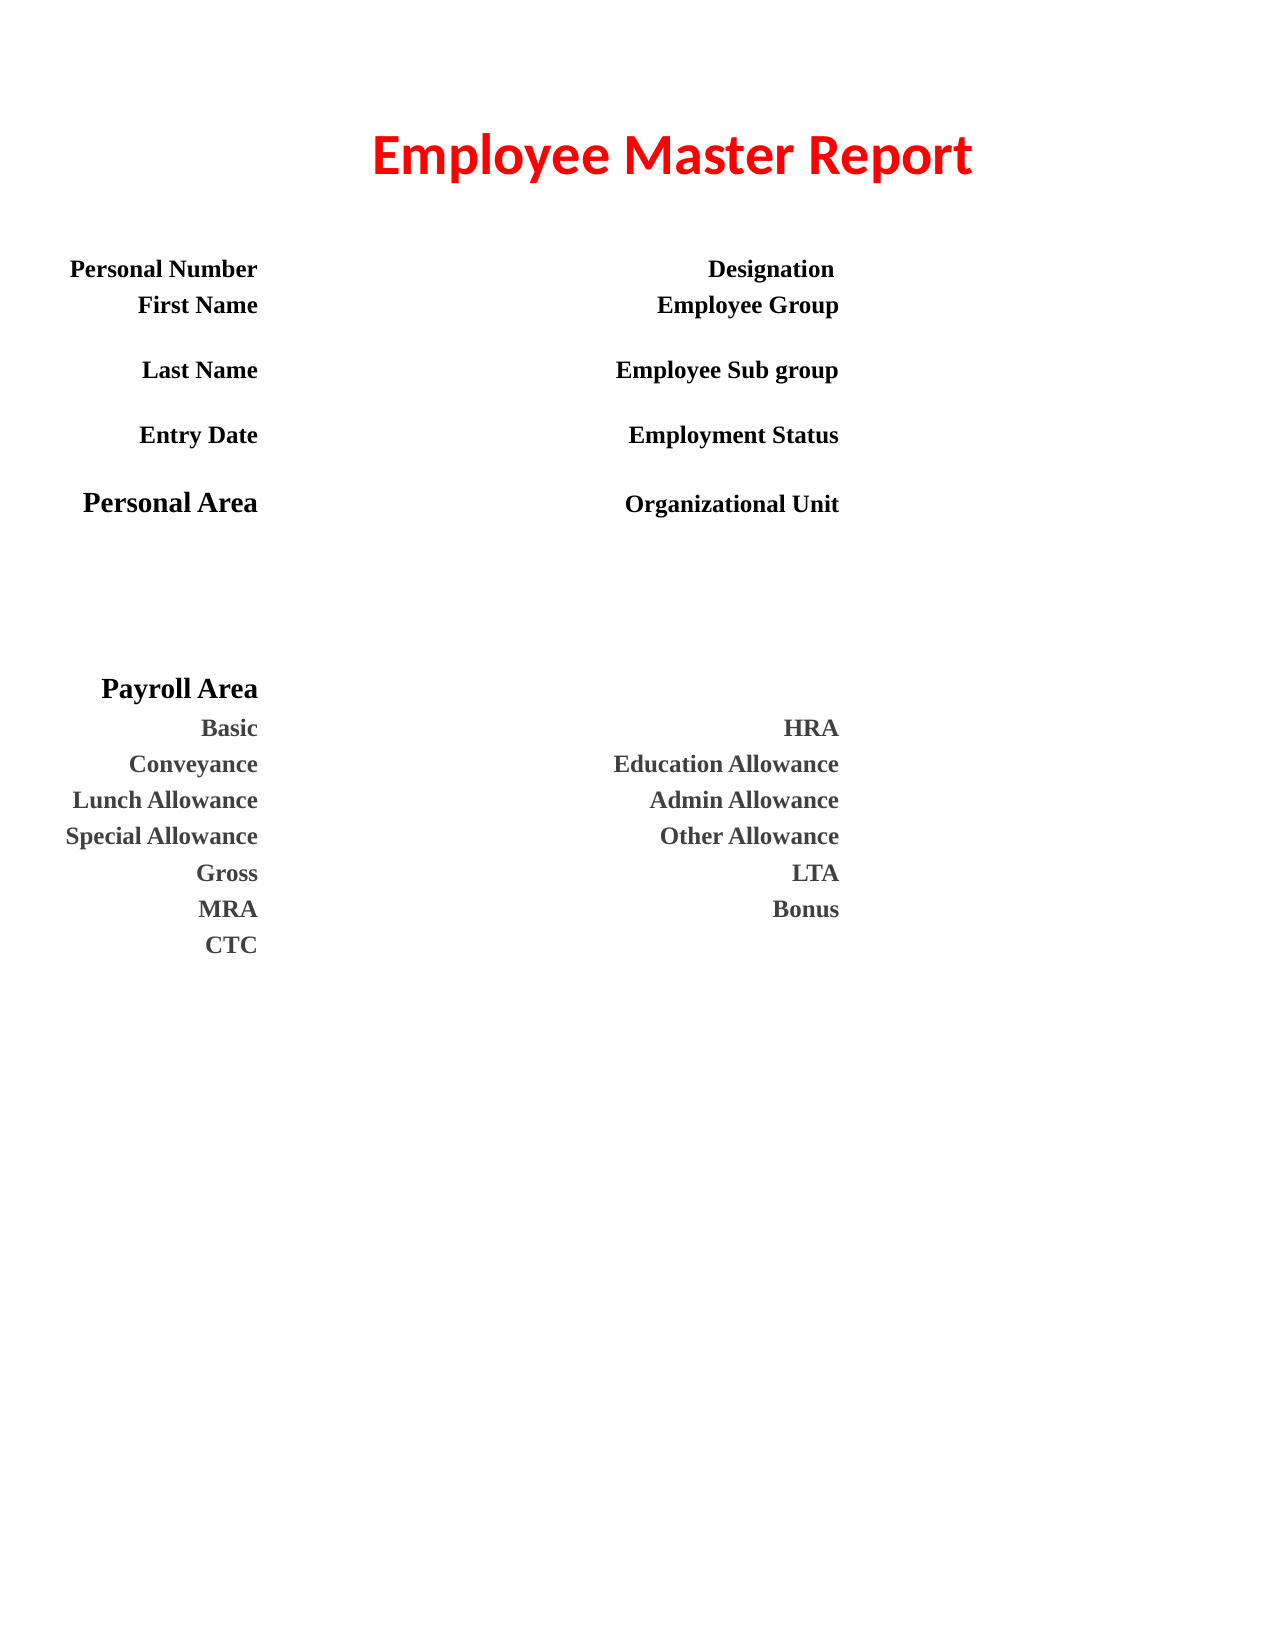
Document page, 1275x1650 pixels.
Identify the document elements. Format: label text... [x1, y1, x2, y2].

text <o.street2 or ''> [33, 527, 1252, 555]
text CTC <o.ctc or 0> [33, 930, 1252, 959]
text MRA <o.mra or 0> Bonus <o.bonus or 0> [33, 894, 1252, 923]
text First Name <o.name or ''> Employee Group <o.employee_category_id.name or ''> [33, 291, 1252, 348]
text Special Allowance <o.special_allowance or 0> Other Allowance <o.other_allowance or 0> [33, 821, 1252, 850]
text Personal Number <o.employee_ID or ''> Designation <o.job_id.name or ''> [33, 254, 1252, 283]
text <o.city or ''> [33, 563, 1252, 592]
text Personal Area <o.street or ''> Organizational Unit <o.department_id.name or ''> [33, 486, 1252, 519]
text Basic <o.basic or 0> HRA <o.hra or 0> [33, 713, 1252, 741]
text Payroll Area [33, 672, 1252, 705]
text Conveyance <o.conveyance or 0> Education Allowance <o.education_allowance or 0> [33, 749, 1252, 778]
text <o.country_id.name or ''> [33, 635, 1252, 664]
text Entry Date <o.date_of_joining or ''> Employment Status <o.active and 'Active' or 'Withdrawn'> [33, 421, 1252, 478]
text <o.state_id.name or ''> [33, 599, 1252, 628]
text Employee Master Report [33, 118, 1252, 189]
text Gross <o.gross or 0> LTA <o.lta or 0> [33, 858, 1252, 886]
text Lunch Allowance <o.lunch_allowance or 0> Admin Allowance <o.admin_allowance or 0> [33, 785, 1252, 814]
text Last Name <o.last_name or ''> Employee Sub group <o.employee_sub_category_id.name or ''> [33, 356, 1252, 413]
